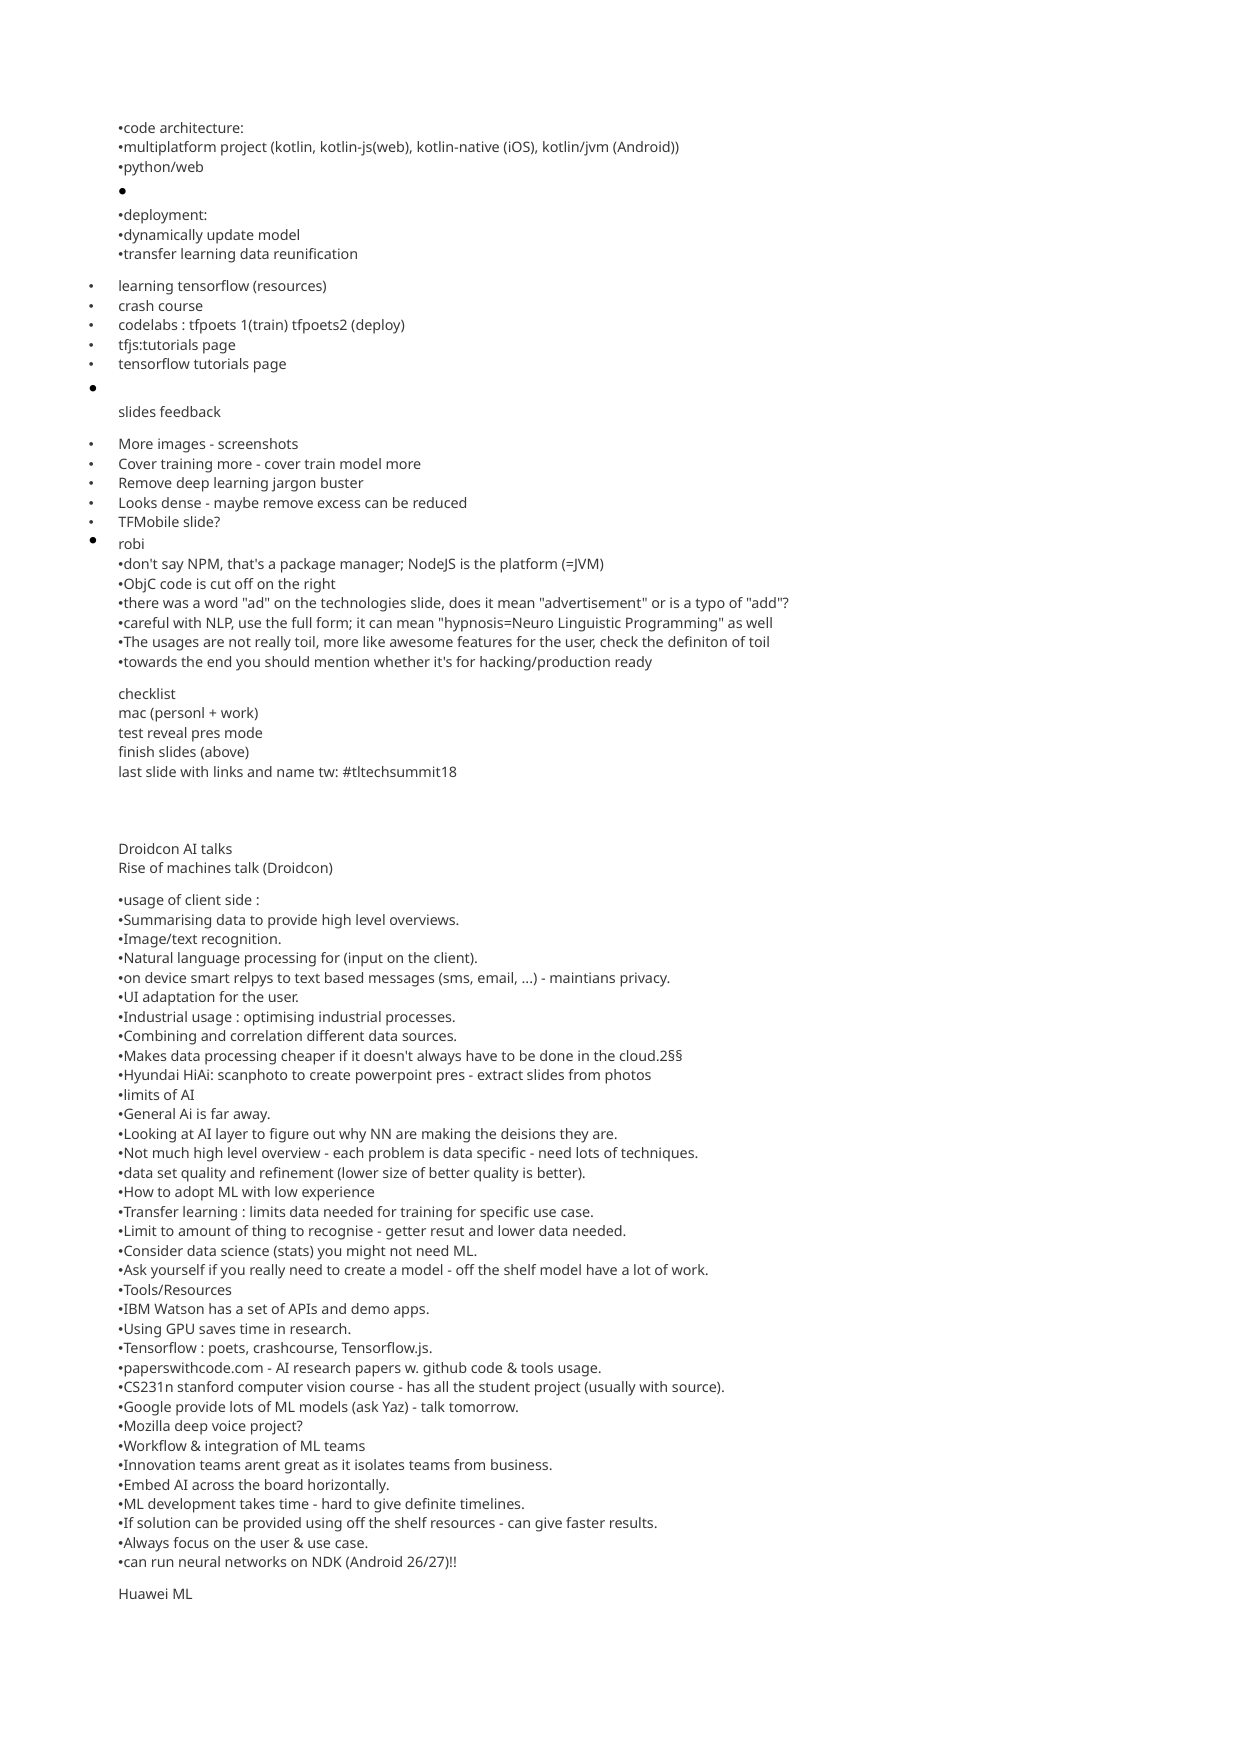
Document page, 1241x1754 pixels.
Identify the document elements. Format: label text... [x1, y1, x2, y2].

list Looks dense - maybe remove excess can be reduced [118, 493, 1122, 512]
list learning tensorflow (resources) [118, 276, 1122, 296]
list limits of AI [118, 1085, 1122, 1104]
list deployment: [118, 205, 1122, 225]
list Transfer learning : limits data needed for training for specific use case. [118, 1202, 1122, 1221]
text test reveal pres mode [118, 723, 1122, 742]
list The usages are not really toil, more like awesome features for the user, check the definiton of toil [118, 632, 1122, 652]
list data set quality and refinement (lower size of better quality is better). [118, 1163, 1122, 1182]
list Looking at AI layer to figure out why NN are making the deisions they are. [118, 1124, 1122, 1143]
list Consider data science (stats) you might not need ML. [118, 1241, 1122, 1260]
list transfer learning data reunification [118, 244, 1122, 264]
list careful with NLP, use the full form; it can mean "hypnosis=Neuro Linguistic Programming" as well [118, 613, 1122, 632]
text Huawei ML [118, 1584, 1122, 1604]
text checklist [118, 684, 1122, 703]
list can run neural networks on NDK (Android 26/27)!! [118, 1552, 1122, 1572]
list More images - screenshots [118, 434, 1122, 454]
text mac (personl + work) [118, 703, 1122, 723]
list Google provide lots of ML models (ask Yaz) - talk tomorrow. [118, 1397, 1122, 1416]
list Always focus on the user & use case. [118, 1533, 1122, 1552]
list don't say NPM, that's a package manager; NodeJS is the platform (=JVM) [118, 554, 1122, 574]
list paperswithcode.com - AI research papers w. github code & tools usage. [118, 1358, 1122, 1377]
list python/web [118, 157, 1122, 177]
list there was a word "ad" on the technologies slide, does it mean "advertisement" or is a typo of "add"? [118, 593, 1122, 613]
list code architecture: [118, 118, 1122, 138]
list Innovation teams arent great as it isolates teams from business. [118, 1455, 1122, 1474]
list Using GPU saves time in research. [118, 1319, 1122, 1338]
text Droidcon AI talks [118, 839, 1122, 858]
list multiplatform project (kotlin, kotlin-js(web), kotlin-native (iOS), kotlin/jvm (Android)) [118, 138, 1122, 157]
list Cover training more - cover train model more [118, 454, 1122, 473]
list Embed AI across the board horizontally. [118, 1474, 1122, 1494]
list Tools/Resources [118, 1280, 1122, 1299]
list tensorflow tutorials page [118, 354, 1122, 374]
list ObjC code is cut off on the right [118, 574, 1122, 593]
list TFMobile slide? [118, 512, 1122, 532]
list Industrial usage : optimising industrial processes. [118, 1007, 1122, 1027]
list Makes data processing cheaper if it doesn't always have to be done in the cloud.2§§ [118, 1046, 1122, 1066]
list If solution can be provided using off the shelf resources - can give faster results. [118, 1513, 1122, 1533]
list usage of client side : [118, 890, 1122, 910]
list CS231n stanford computer vision course - has all the student project (usually with source). [118, 1377, 1122, 1397]
list Combining and correlation different data sources. [118, 1027, 1122, 1046]
list Limit to amount of thing to recognise - getter resut and lower data needed. [118, 1221, 1122, 1241]
text finish slides (above) [118, 742, 1122, 762]
list Tensorflow : poets, crashcourse, Tensorflow.js. [118, 1338, 1122, 1358]
list Hyundai HiAi: scanphoto to create powerpoint pres - extract slides from photos [118, 1066, 1122, 1085]
list How to adopt ML with low experience [118, 1182, 1122, 1202]
list Remove deep learning jargon buster [118, 473, 1122, 493]
list UI adaptation for the user. [118, 988, 1122, 1007]
list on device smart relpys to text based messages (sms, email, ...) - maintians privacy. [118, 968, 1122, 988]
list ML development takes time - hard to give definite timelines. [118, 1494, 1122, 1513]
list Workflow & integration of ML teams [118, 1436, 1122, 1455]
list towards the end you should mention whether it's for hacking/production ready [118, 652, 1122, 671]
list Ask yourself if you really need to create a model - off the shelf model have a lot of work. [118, 1260, 1122, 1280]
list dynamically update model [118, 225, 1122, 244]
list Summarising data to provide high level overviews. [118, 910, 1122, 929]
list IBM Watson has a set of APIs and demo apps. [118, 1299, 1122, 1319]
list tfjs:tutorials page [118, 335, 1122, 354]
list General Ai is far away. [118, 1104, 1122, 1124]
list Not much high level overview - each problem is data specific - need lots of techniques. [118, 1143, 1122, 1163]
list Image/text recognition. [118, 929, 1122, 949]
text Rise of machines talk (Droidcon) [118, 858, 1122, 878]
list Natural language processing for (input on the client). [118, 949, 1122, 968]
list Mozilla deep voice project? [118, 1416, 1122, 1436]
list codelabs : tfpoets 1(train) tfpoets2 (deploy) [118, 315, 1122, 335]
text last slide with links and name tw: #tltechsummit18 [118, 762, 1122, 781]
list robi [118, 532, 1122, 554]
list crash course [118, 296, 1122, 315]
text slides feedback [118, 402, 1122, 422]
